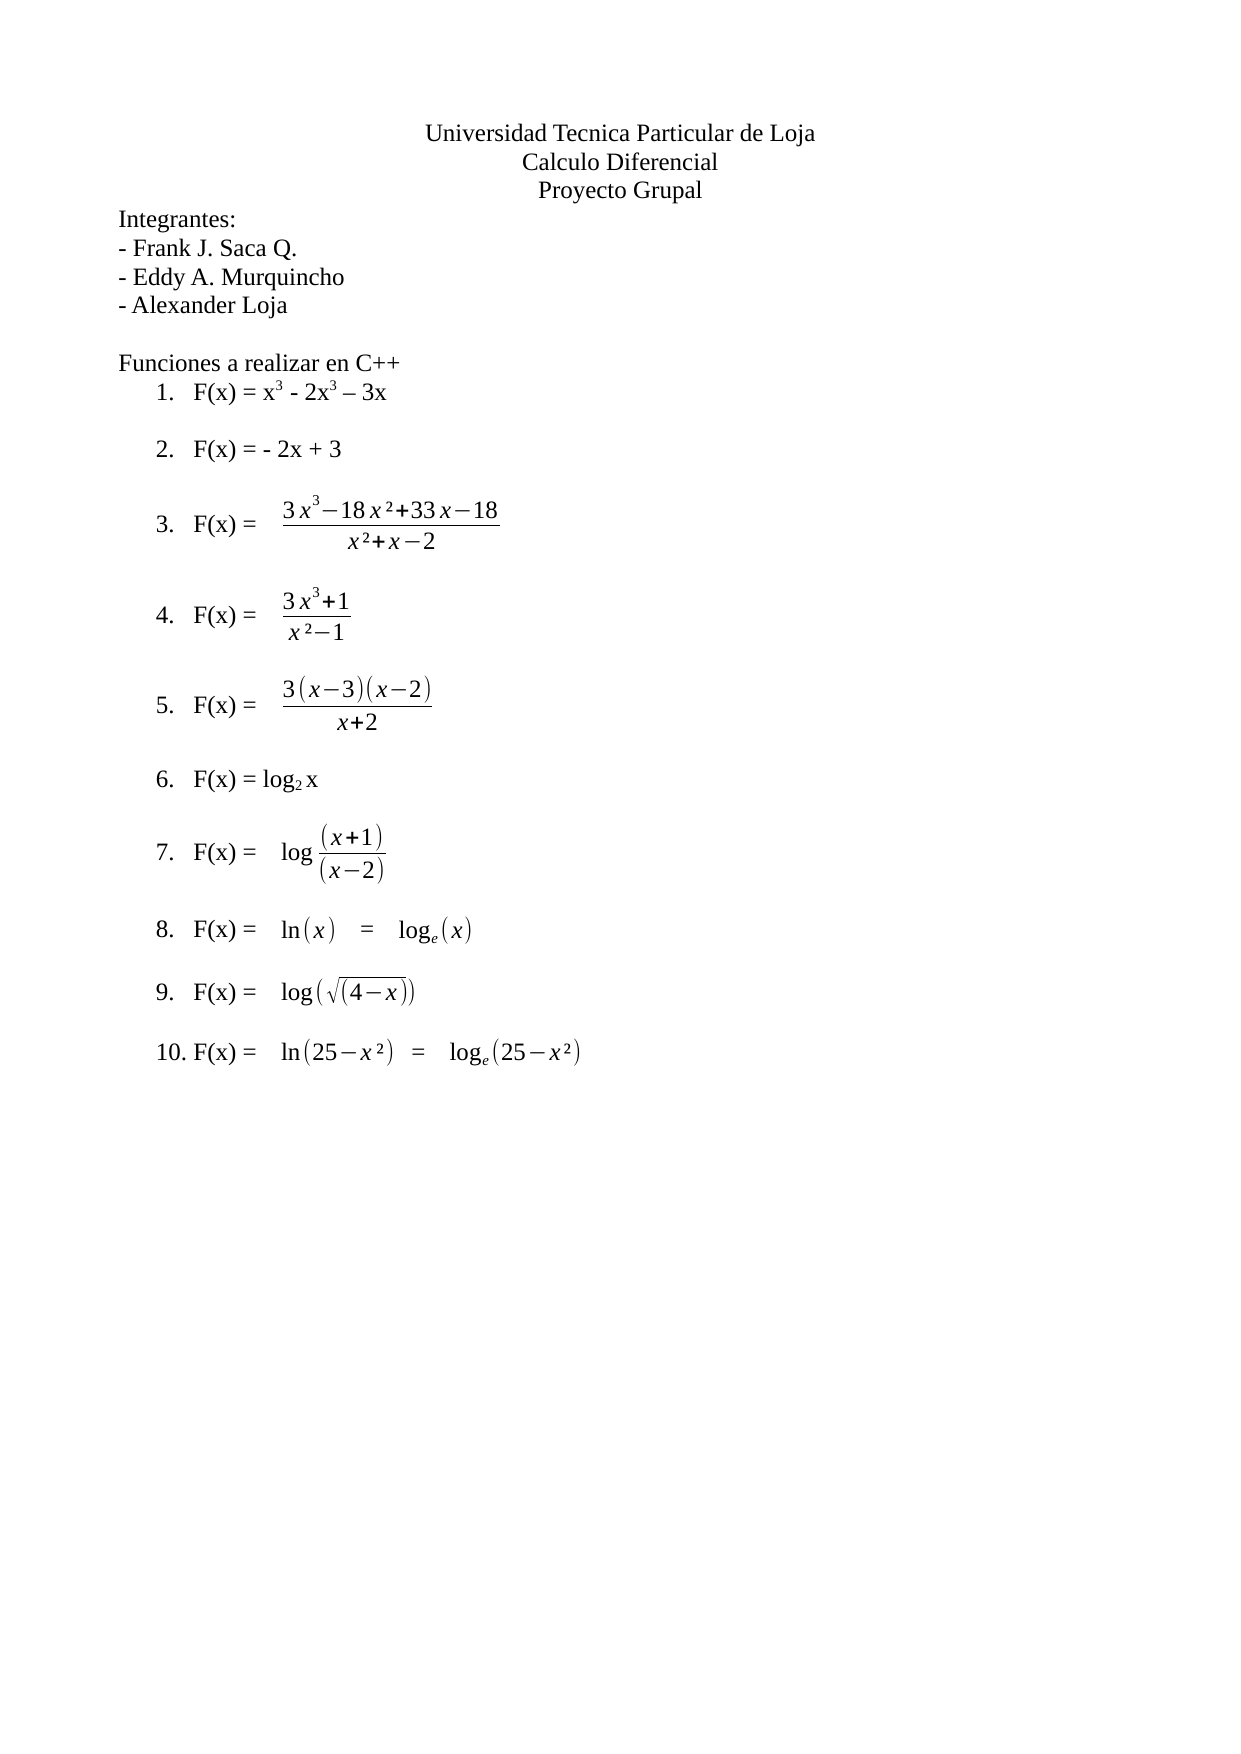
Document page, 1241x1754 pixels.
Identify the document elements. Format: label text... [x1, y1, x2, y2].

list F(x) = [156, 822, 1122, 886]
text Integrantes: [118, 204, 1122, 233]
text - Frank J. Saca Q. [118, 233, 1122, 262]
list F(x) = = [156, 914, 1122, 947]
list F(x) = - 2x + 3 [156, 434, 1122, 463]
list F(x) = x3 - 2x3 – 3x [156, 377, 1122, 406]
list F(x) = [156, 674, 1122, 736]
text - Eddy A. Murquincho [118, 262, 1122, 291]
text - Alexander Loja [118, 291, 1122, 319]
list F(x) = log2 x [156, 764, 1122, 793]
list F(x) = [156, 492, 1122, 554]
text Funciones a realizar en C++ [118, 348, 1122, 377]
list F(x) = [156, 976, 1122, 1008]
list F(x) = = [156, 1037, 1122, 1069]
text Calculo Diferencial [118, 147, 1122, 176]
text Universidad Tecnica Particular de Loja [118, 118, 1122, 147]
text Proyecto Grupal [118, 176, 1122, 204]
list F(x) = [156, 583, 1122, 646]
